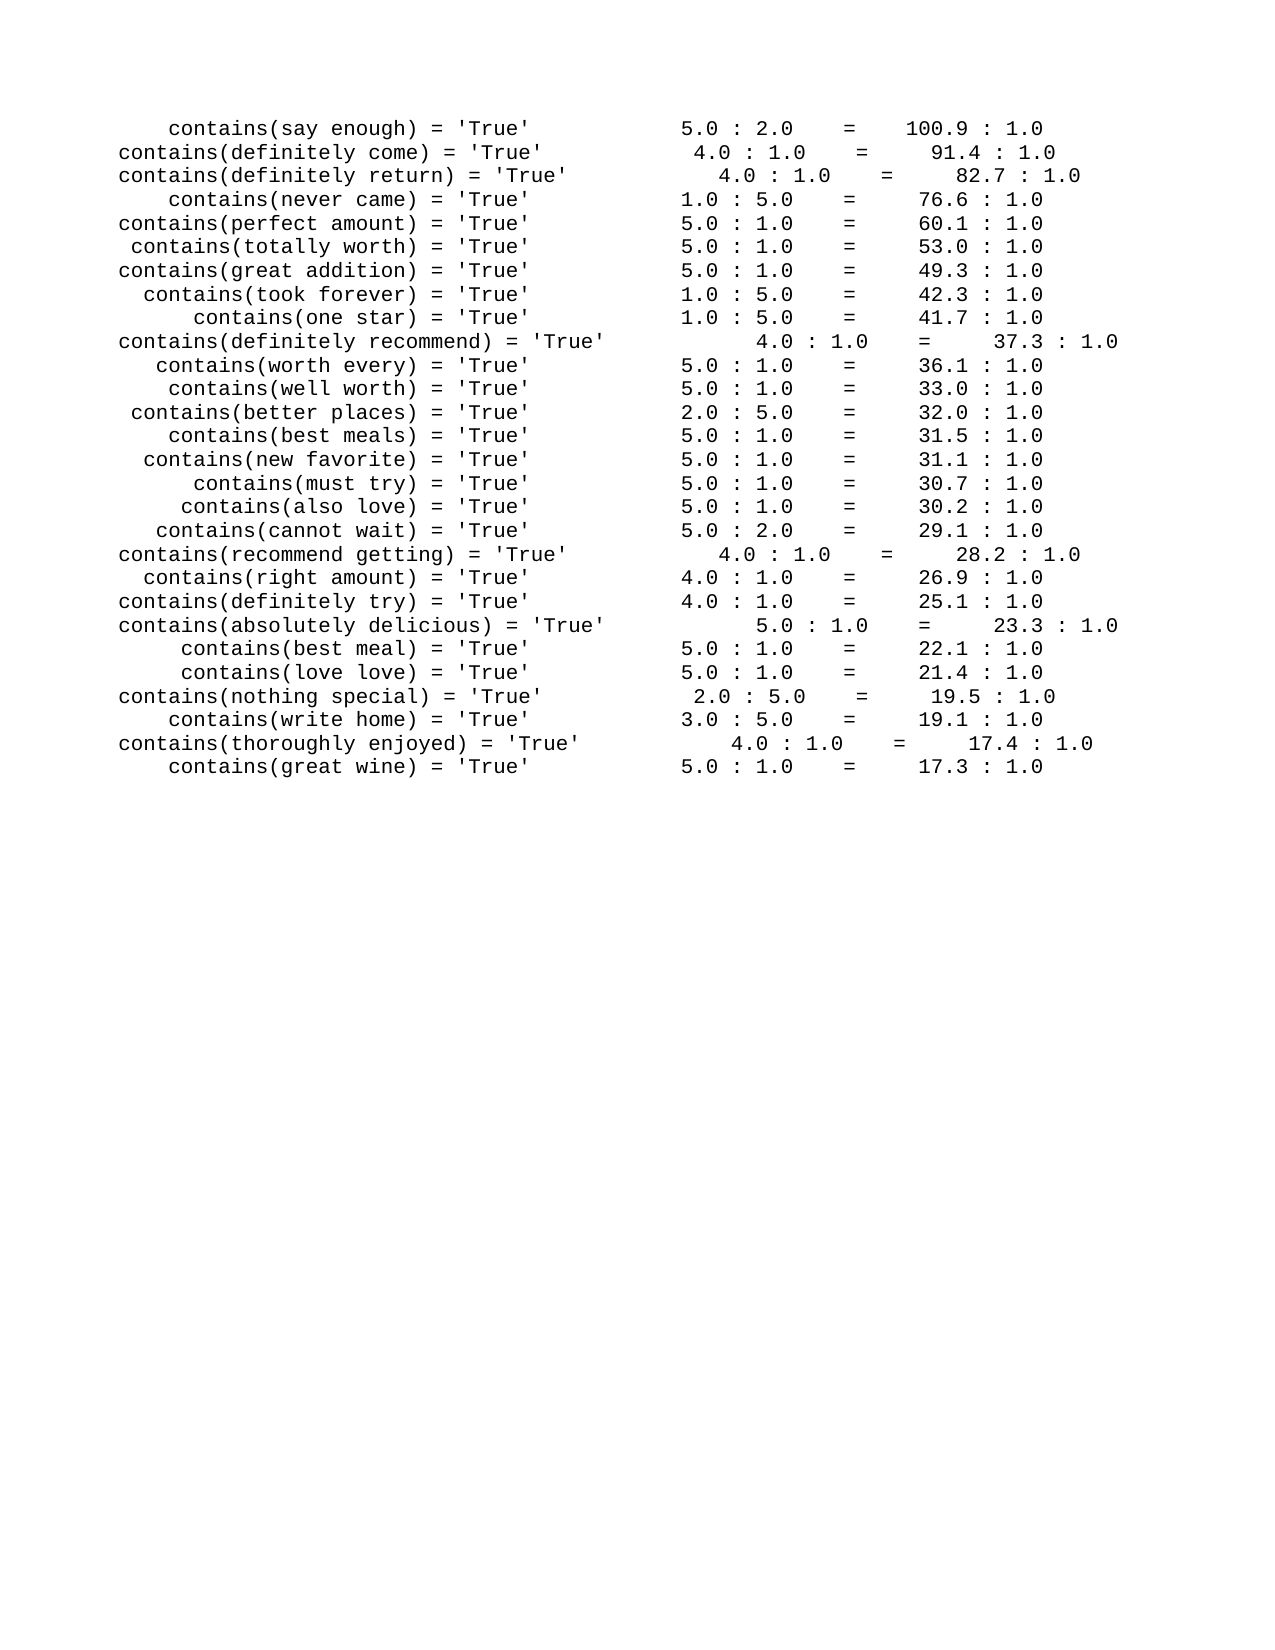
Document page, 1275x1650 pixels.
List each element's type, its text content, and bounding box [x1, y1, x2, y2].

text contains(perfect amount) = 'True' 5.0 : 1.0 = 60.1 : 1.0 [118, 213, 1157, 236]
text contains(worth every) = 'True' 5.0 : 1.0 = 36.1 : 1.0 [118, 354, 1157, 378]
text contains(well worth) = 'True' 5.0 : 1.0 = 33.0 : 1.0 [118, 378, 1157, 402]
text contains(also love) = 'True' 5.0 : 1.0 = 30.2 : 1.0 [118, 496, 1157, 520]
text contains(thoroughly enjoyed) = 'True' 4.0 : 1.0 = 17.4 : 1.0 [118, 733, 1157, 757]
text contains(recommend getting) = 'True' 4.0 : 1.0 = 28.2 : 1.0 [118, 544, 1157, 567]
text contains(took forever) = 'True' 1.0 : 5.0 = 42.3 : 1.0 [118, 284, 1157, 307]
text contains(definitely come) = 'True' 4.0 : 1.0 = 91.4 : 1.0 [118, 142, 1157, 165]
text contains(never came) = 'True' 1.0 : 5.0 = 76.6 : 1.0 [118, 189, 1157, 213]
text contains(totally worth) = 'True' 5.0 : 1.0 = 53.0 : 1.0 [118, 236, 1157, 260]
text contains(best meals) = 'True' 5.0 : 1.0 = 31.5 : 1.0 [118, 426, 1157, 449]
text contains(nothing special) = 'True' 2.0 : 5.0 = 19.5 : 1.0 [118, 686, 1157, 709]
text contains(say enough) = 'True' 5.0 : 2.0 = 100.9 : 1.0 [118, 118, 1157, 142]
text contains(great wine) = 'True' 5.0 : 1.0 = 17.3 : 1.0 [118, 757, 1157, 780]
text contains(love love) = 'True' 5.0 : 1.0 = 21.4 : 1.0 [118, 662, 1157, 686]
text contains(better places) = 'True' 2.0 : 5.0 = 32.0 : 1.0 [118, 402, 1157, 426]
text contains(right amount) = 'True' 4.0 : 1.0 = 26.9 : 1.0 [118, 567, 1157, 591]
text contains(definitely recommend) = 'True' 4.0 : 1.0 = 37.3 : 1.0 [118, 331, 1157, 354]
text contains(great addition) = 'True' 5.0 : 1.0 = 49.3 : 1.0 [118, 260, 1157, 284]
text contains(one star) = 'True' 1.0 : 5.0 = 41.7 : 1.0 [118, 307, 1157, 331]
text contains(must try) = 'True' 5.0 : 1.0 = 30.7 : 1.0 [118, 473, 1157, 496]
text contains(write home) = 'True' 3.0 : 5.0 = 19.1 : 1.0 [118, 709, 1157, 733]
text contains(definitely return) = 'True' 4.0 : 1.0 = 82.7 : 1.0 [118, 165, 1157, 189]
text contains(absolutely delicious) = 'True' 5.0 : 1.0 = 23.3 : 1.0 [118, 615, 1157, 638]
text contains(best meal) = 'True' 5.0 : 1.0 = 22.1 : 1.0 [118, 638, 1157, 662]
text contains(new favorite) = 'True' 5.0 : 1.0 = 31.1 : 1.0 [118, 449, 1157, 473]
text contains(definitely try) = 'True' 4.0 : 1.0 = 25.1 : 1.0 [118, 591, 1157, 615]
text contains(cannot wait) = 'True' 5.0 : 2.0 = 29.1 : 1.0 [118, 520, 1157, 544]
